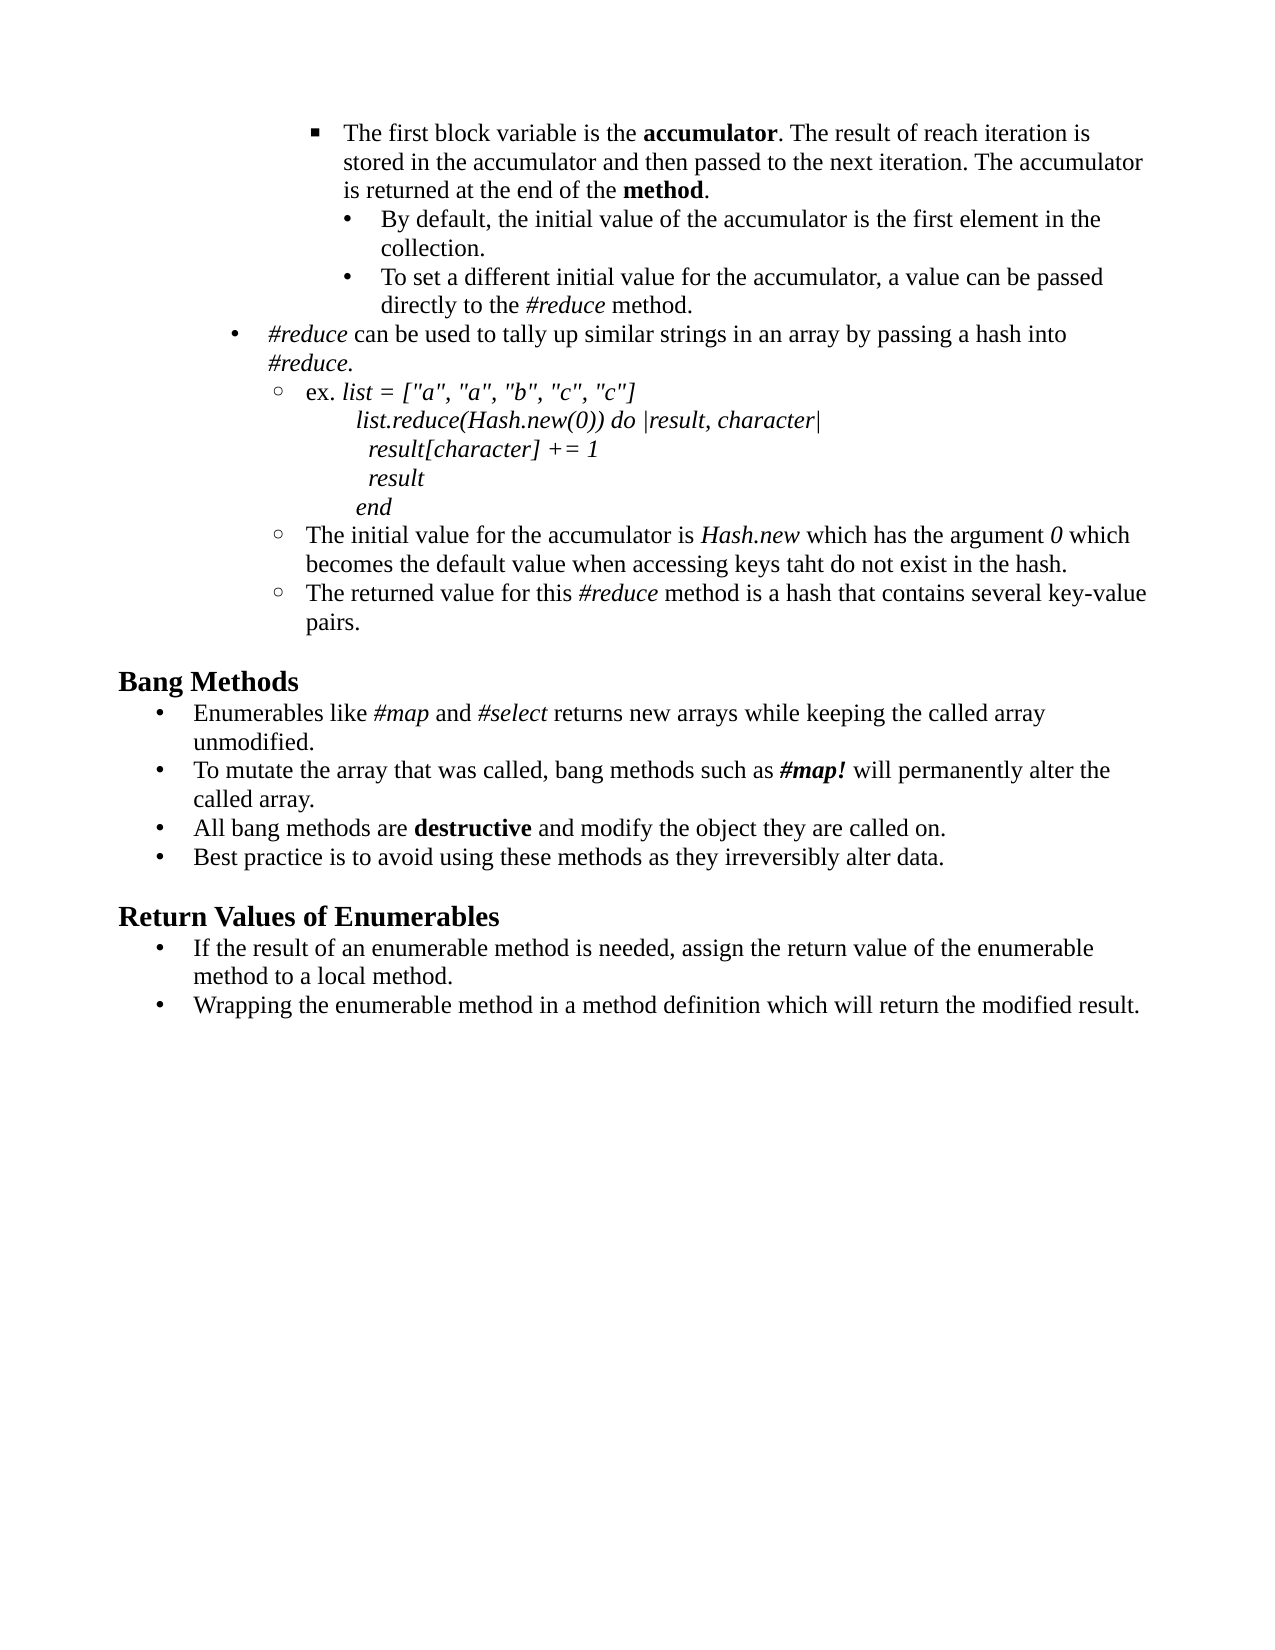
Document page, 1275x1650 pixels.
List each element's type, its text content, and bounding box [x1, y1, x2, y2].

list end [306, 492, 1157, 521]
list Wrapping the enumerable method in a method definition which will return the modified result. [156, 990, 1157, 1019]
list result [306, 463, 1157, 492]
list To mutate the array that was called, bang methods such as #map! will permanently alter the called array. [156, 755, 1157, 813]
list The first block variable is the accumulator. The result of reach iteration is stored in the accumulator and then passed to the next iteration. The accumulator is returned at the end of the method. [306, 118, 1157, 204]
list Best practice is to avoid using these methods as they irreversibly alter data. [156, 842, 1157, 870]
list list.reduce(Hash.new(0)) do |result, character| [306, 406, 1157, 434]
text Return Values of Enumerables [118, 899, 1157, 933]
list If the result of an enumerable method is needed, assign the return value of the enumerable method to a local method. [156, 933, 1157, 990]
list #reduce can be used to tally up similar strings in an array by passing a hash into #reduce. [231, 319, 1157, 377]
list By default, the initial value of the accumulator is the first element in the collection. [343, 204, 1157, 262]
list To set a different initial value for the accumulator, a value can be passed directly to the #reduce method. [343, 262, 1157, 319]
text Bang Methods [118, 664, 1157, 698]
list ex. list = ["a", "a", "b", "c", "c"] [268, 377, 1157, 406]
list result[character] += 1 [306, 434, 1157, 463]
list The initial value for the accumulator is Hash.new which has the argument 0 which becomes the default value when accessing keys taht do not exist in the hash. [268, 521, 1157, 578]
list All bang methods are destructive and modify the object they are called on. [156, 813, 1157, 842]
list Enumerables like #map and #select returns new arrays while keeping the called array unmodified. [156, 698, 1157, 755]
list The returned value for this #reduce method is a hash that contains several key-value pairs. [268, 578, 1157, 636]
